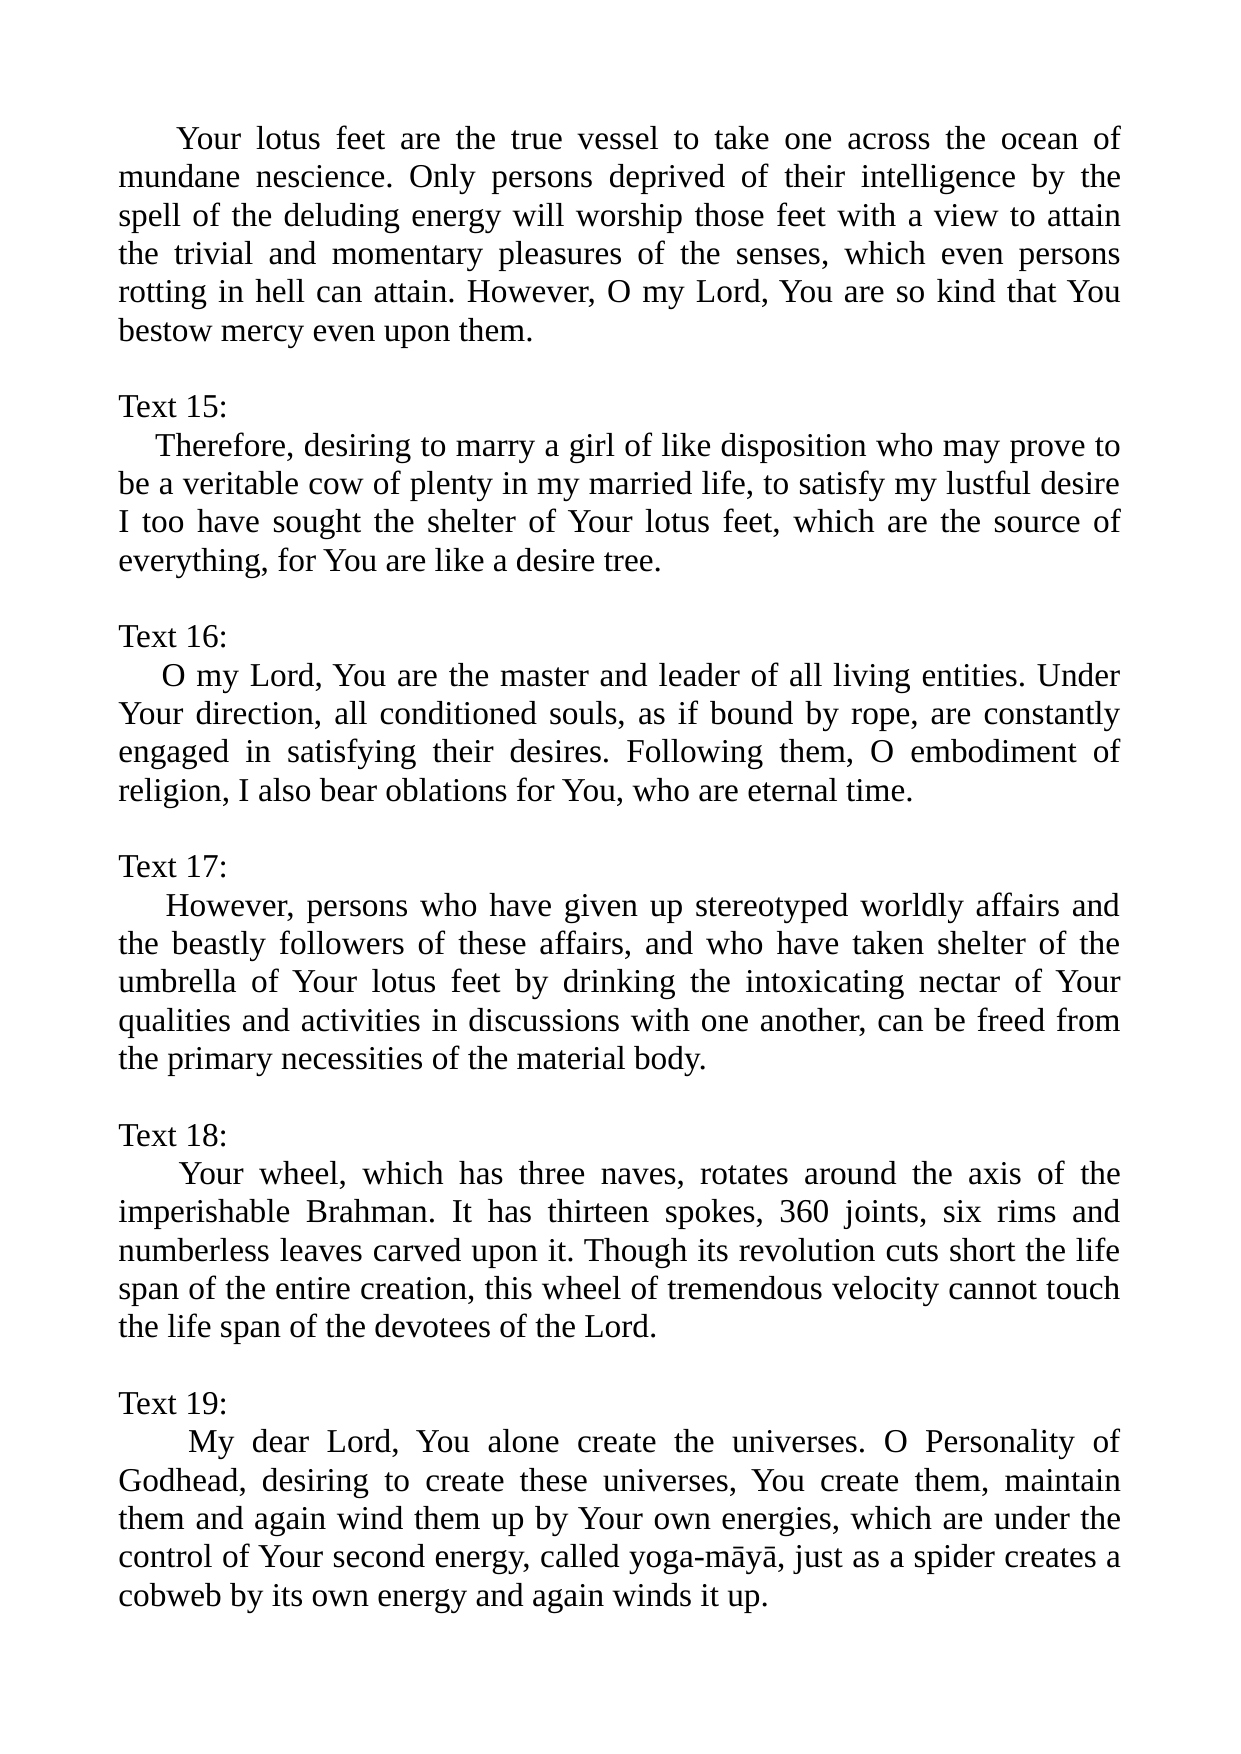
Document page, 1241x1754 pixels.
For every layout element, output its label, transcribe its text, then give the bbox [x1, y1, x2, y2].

text Therefore, desiring to marry a girl of like disposition who may prove to be a veritable cow of plenty in my married life, to satisfy my lustful desire I too have sought the shelter of Your lotus feet, which are the source of everything, for You are like a desire tree. [118, 425, 1122, 578]
text Text 19: [118, 1383, 1122, 1421]
text Your lotus feet are the true vessel to take one across the ocean of mundane nescience. Only persons deprived of their intelligence by the spell of the deluding energy will worship those feet with a view to attain the trivial and momentary pleasures of the senses, which even persons rotting in hell can attain. However, O my Lord, You are so kind that You bestow mercy even upon them. [118, 118, 1122, 348]
text Text 15: [118, 386, 1122, 425]
text Text 16: [118, 616, 1122, 655]
text Your wheel, which has three naves, rotates around the axis of the imperishable Brahman. It has thirteen spokes, 360 joints, six rims and numberless leaves carved upon it. Though its revolution cuts short the life span of the entire creation, this wheel of tremendous velocity cannot touch the life span of the devotees of the Lord. [118, 1153, 1122, 1345]
text My dear Lord, You alone create the universes. O Personality of Godhead, desiring to create these universes, You create them, maintain them and again wind them up by Your own energies, which are under the control of Your second energy, called yoga-māyā, just as a spider creates a cobweb by its own energy and again winds it up. [118, 1421, 1122, 1613]
text Text 17: [118, 846, 1122, 885]
text O my Lord, You are the master and leader of all living entities. Under Your direction, all conditioned souls, as if bound by rope, are constantly engaged in satisfying their desires. Following them, O embodiment of religion, I also bear oblations for You, who are eternal time. [118, 655, 1122, 808]
text Text 18: [118, 1115, 1122, 1153]
text However, persons who have given up stereotyped worldly affairs and the beastly followers of these affairs, and who have taken shelter of the umbrella of Your lotus feet by drinking the intoxicating nectar of Your qualities and activities in discussions with one another, can be freed from the primary necessities of the material body. [118, 885, 1122, 1076]
